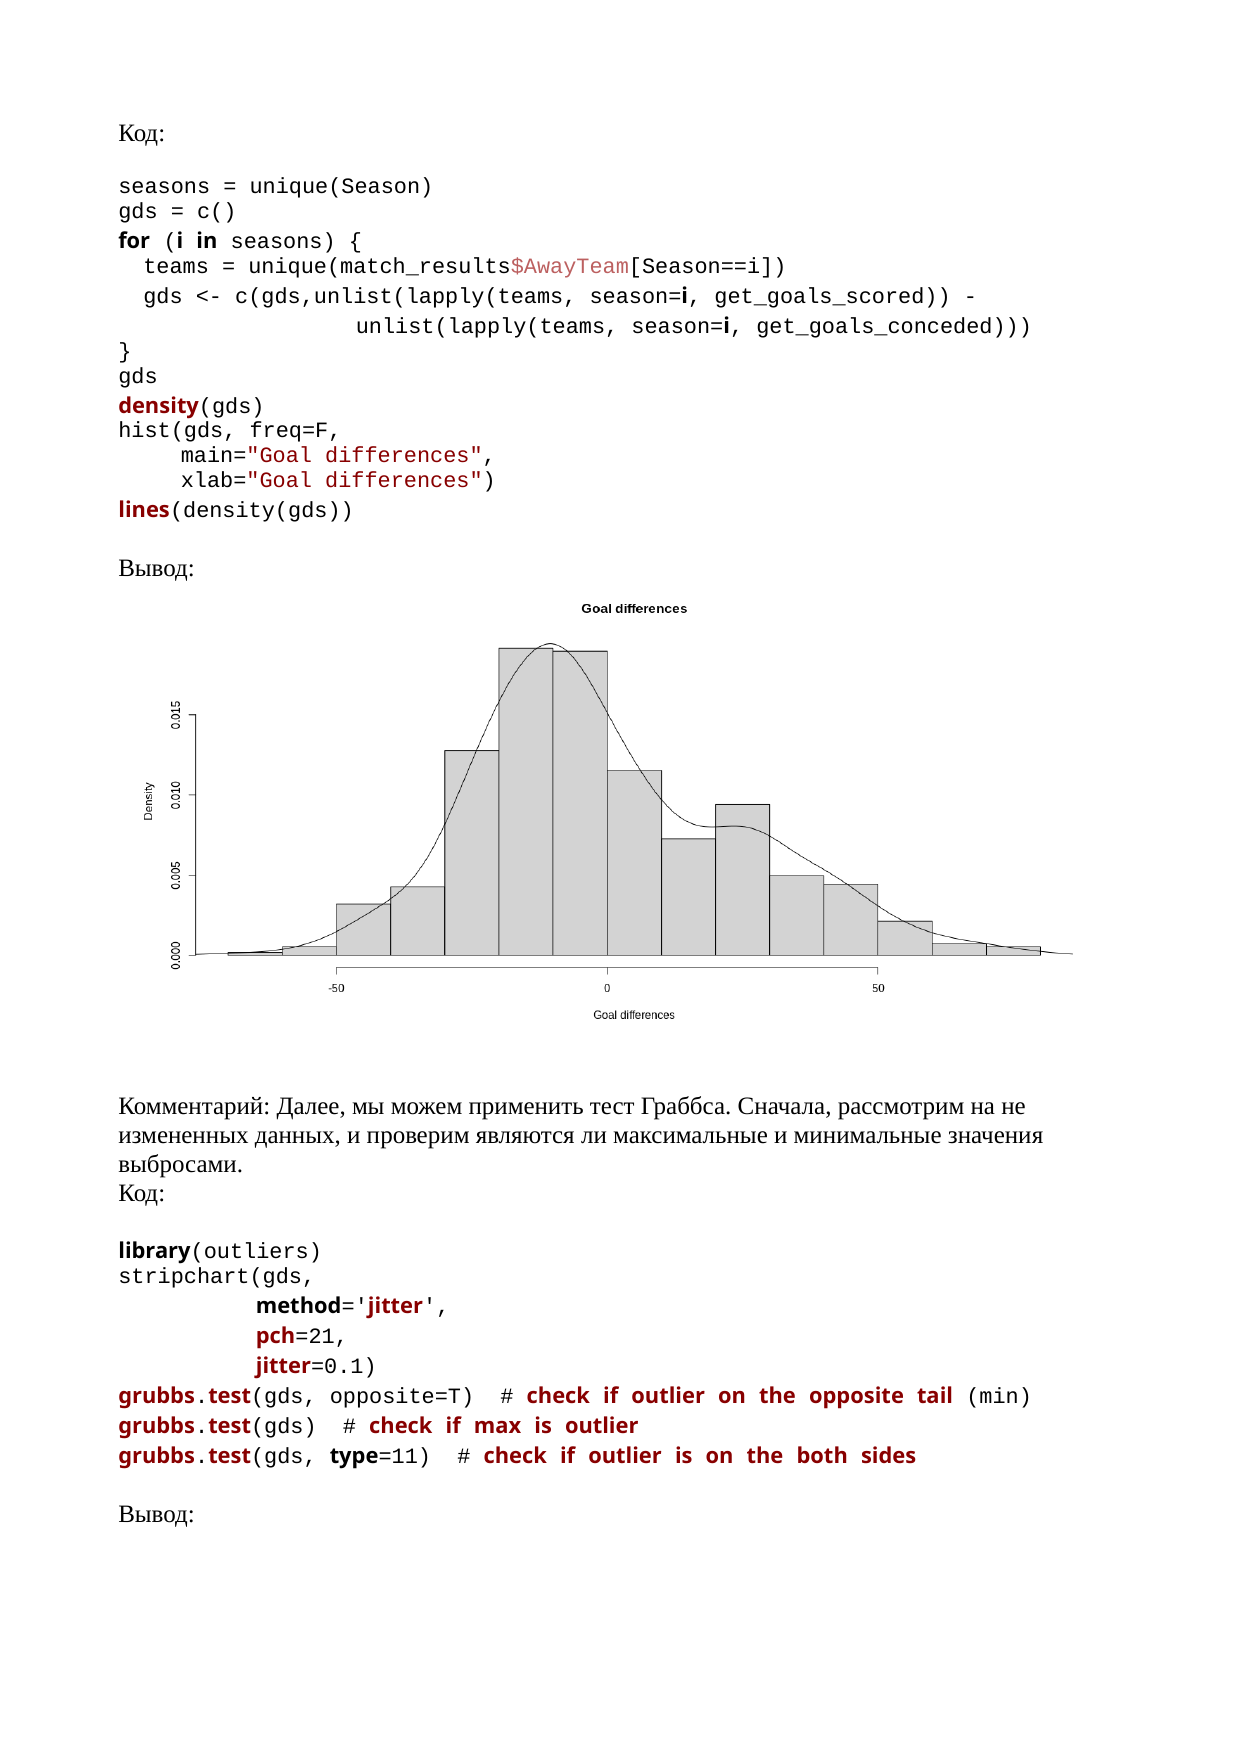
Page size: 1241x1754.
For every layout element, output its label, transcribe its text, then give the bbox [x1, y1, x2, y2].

text library(outliers) [118, 1235, 1122, 1265]
text lines(density(gds)) [118, 494, 1122, 524]
text density(gds) [118, 389, 1122, 419]
text stripchart(gds, [118, 1265, 1122, 1290]
text method='jitter', [118, 1290, 1122, 1320]
text unlist(lapply(teams, season=i, get_goals_conceded))) [118, 310, 1122, 340]
picture [140, 581, 1100, 1034]
text Комментарий: Далее, мы можем применить тест Граббса. Сначала, рассмотрим на не измененных данных, и проверим являются ли максимальные и минимальные значения выбросами. [118, 1091, 1122, 1178]
text Код: [118, 1178, 1122, 1206]
text Код: [118, 118, 1122, 147]
text xlab="Goal differences") [118, 469, 1122, 494]
text main="Goal differences", [118, 444, 1122, 469]
text Вывод: [118, 553, 1122, 581]
text pch=21, [118, 1320, 1122, 1350]
text Вывод: [118, 1499, 1122, 1527]
text for (i in seasons) { [118, 225, 1122, 255]
text } [118, 340, 1122, 365]
text gds = c() [118, 200, 1122, 225]
text jitter=0.1) [118, 1350, 1122, 1380]
text gds [118, 365, 1122, 389]
text teams = unique(match_results$AwayTeam[Season==i]) [118, 255, 1122, 280]
text grubbs.test(gds) # check if max is outlier [118, 1410, 1122, 1440]
text grubbs.test(gds, opposite=T) # check if outlier on the opposite tail (min) [118, 1380, 1122, 1410]
text grubbs.test(gds, type=11) # check if outlier is on the both sides [118, 1440, 1122, 1470]
text seasons = unique(Season) [118, 176, 1122, 200]
text hist(gds, freq=F, [118, 419, 1122, 444]
text gds <- c(gds,unlist(lapply(teams, season=i, get_goals_scored)) - [118, 280, 1122, 310]
